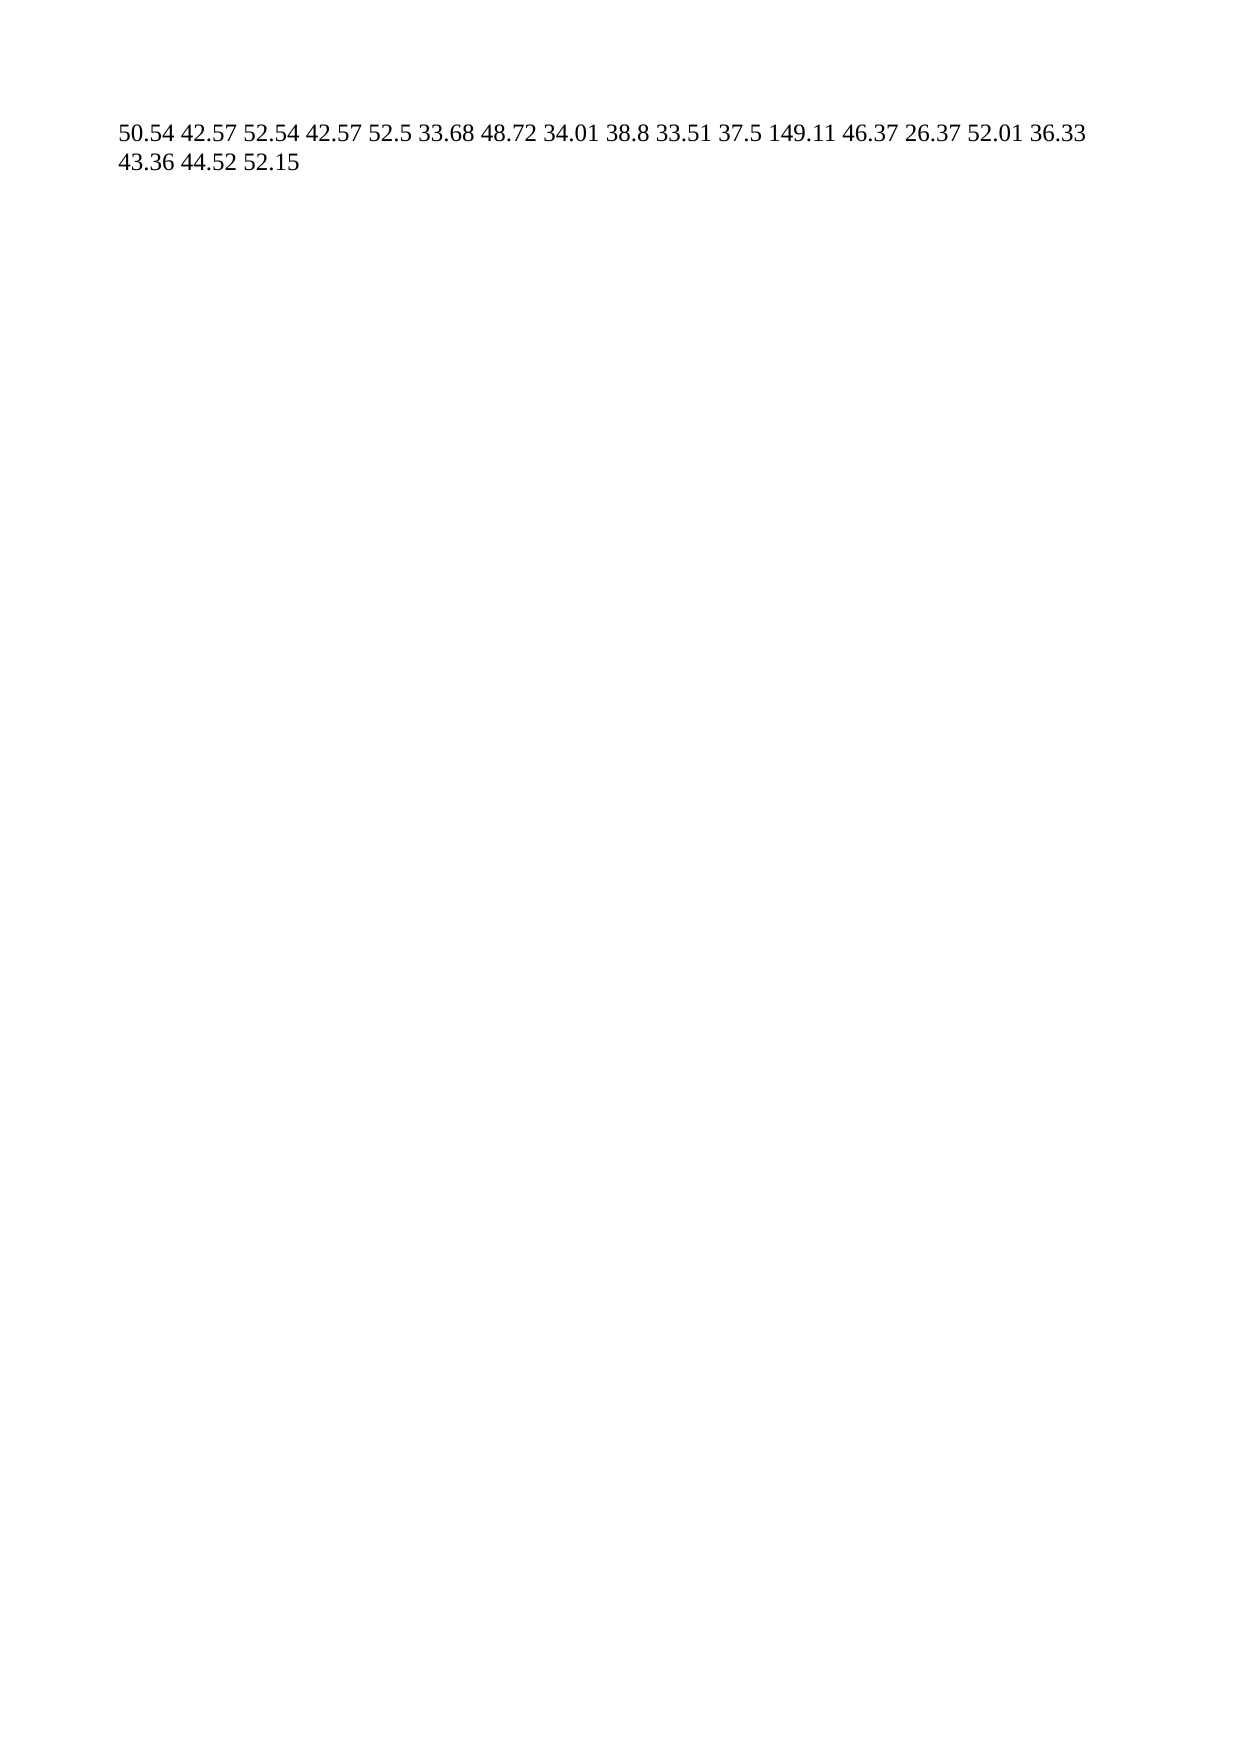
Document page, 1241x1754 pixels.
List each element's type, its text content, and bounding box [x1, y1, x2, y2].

text 50.54 42.57 52.54 42.57 52.5 33.68 48.72 34.01 38.8 33.51 37.5 149.11 46.37 26.37 52.01 36.33 43.36 44.52 52.15 [118, 118, 1122, 176]
